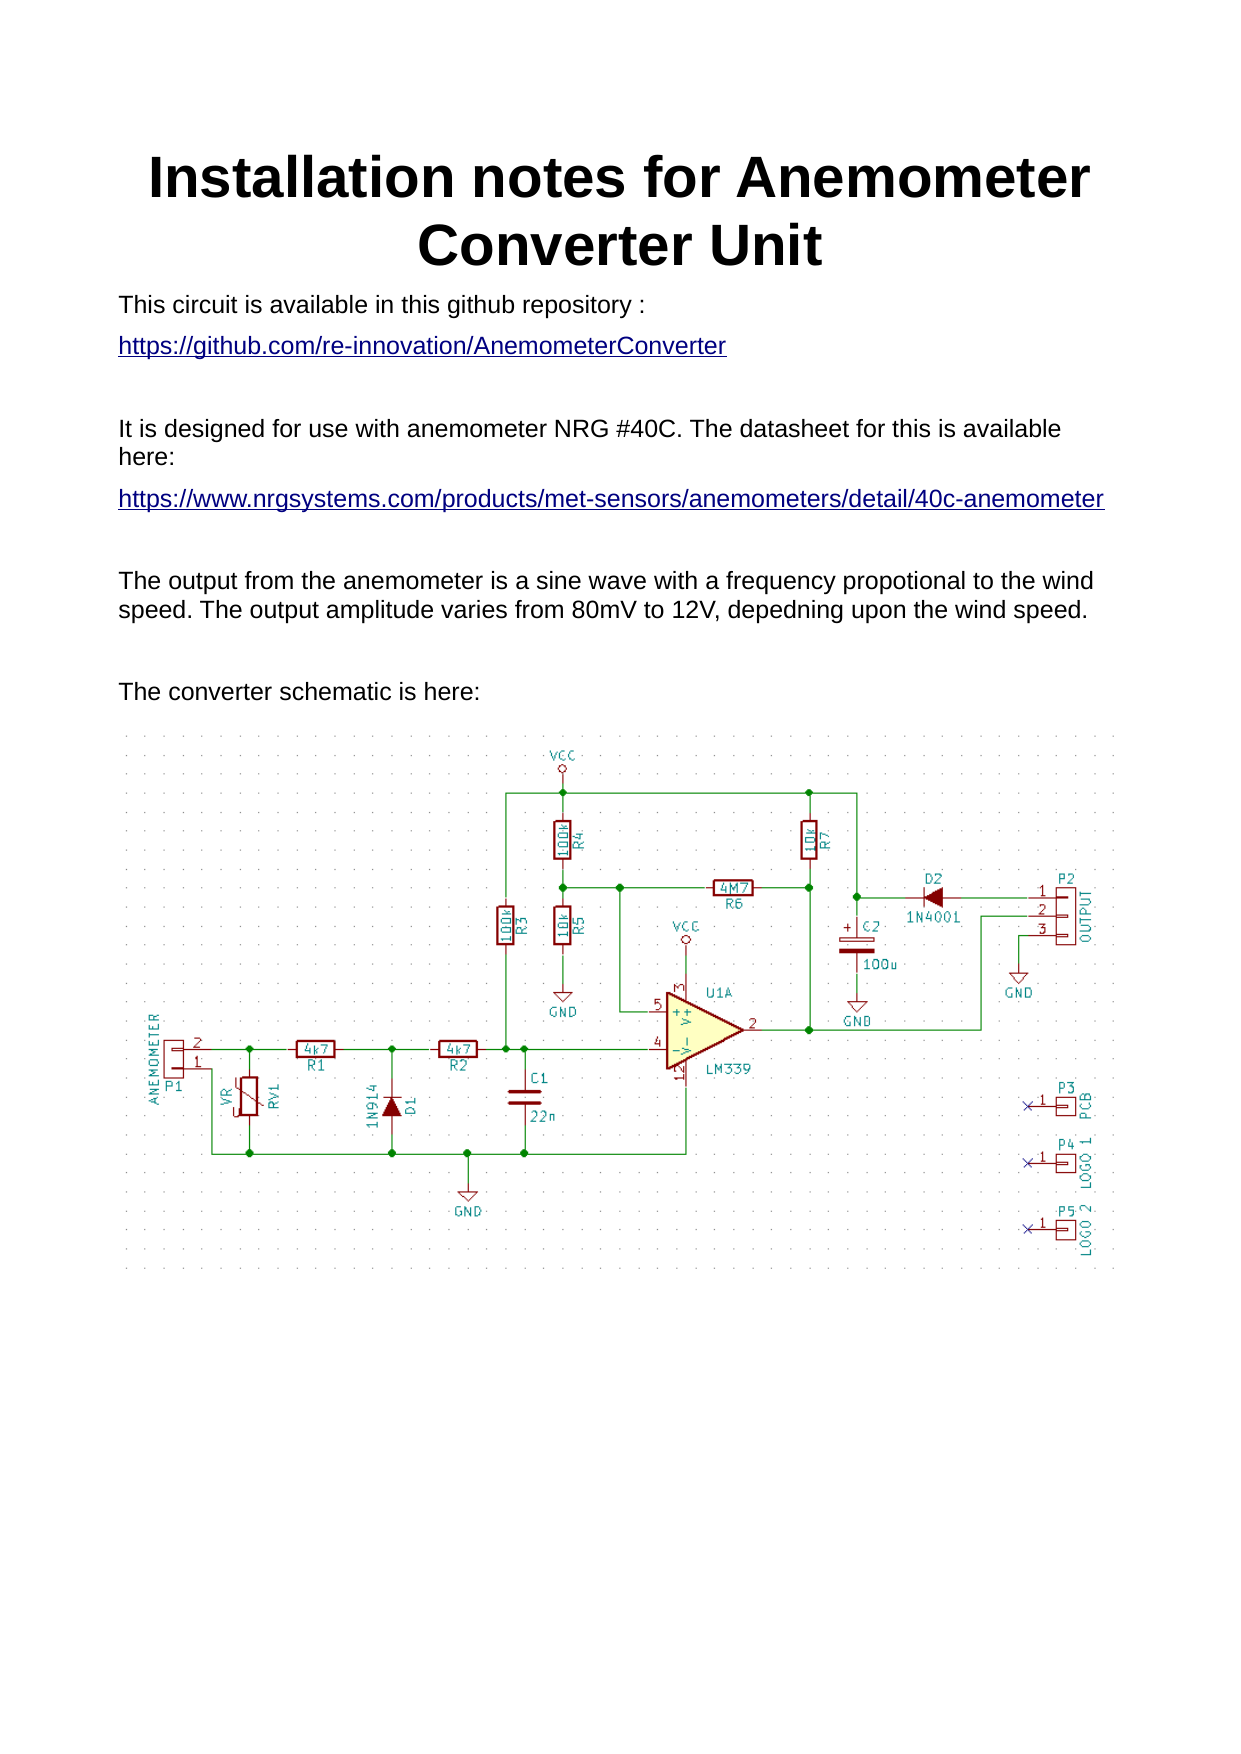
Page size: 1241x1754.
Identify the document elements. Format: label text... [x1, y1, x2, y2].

picture [118, 730, 1123, 1286]
text The converter schematic is here: [118, 677, 1122, 706]
text The output from the anemometer is a sine wave with a frequency propotional to the wind speed. The output amplitude varies from 80mV to 12V, depedning upon the wind speed. [118, 566, 1122, 623]
text It is designed for use with anemometer NRG #40C. The datasheet for this is available here: [118, 413, 1122, 471]
text https://www.nrgsystems.com/products/met-sensors/anemometers/detail/40c-anemometer [118, 483, 1122, 512]
text This circuit is available in this github repository : [118, 290, 1122, 318]
title Installation notes for Anemometer Converter Unit [118, 143, 1122, 277]
text https://github.com/re-innovation/AnemometerConverter [118, 331, 1122, 360]
